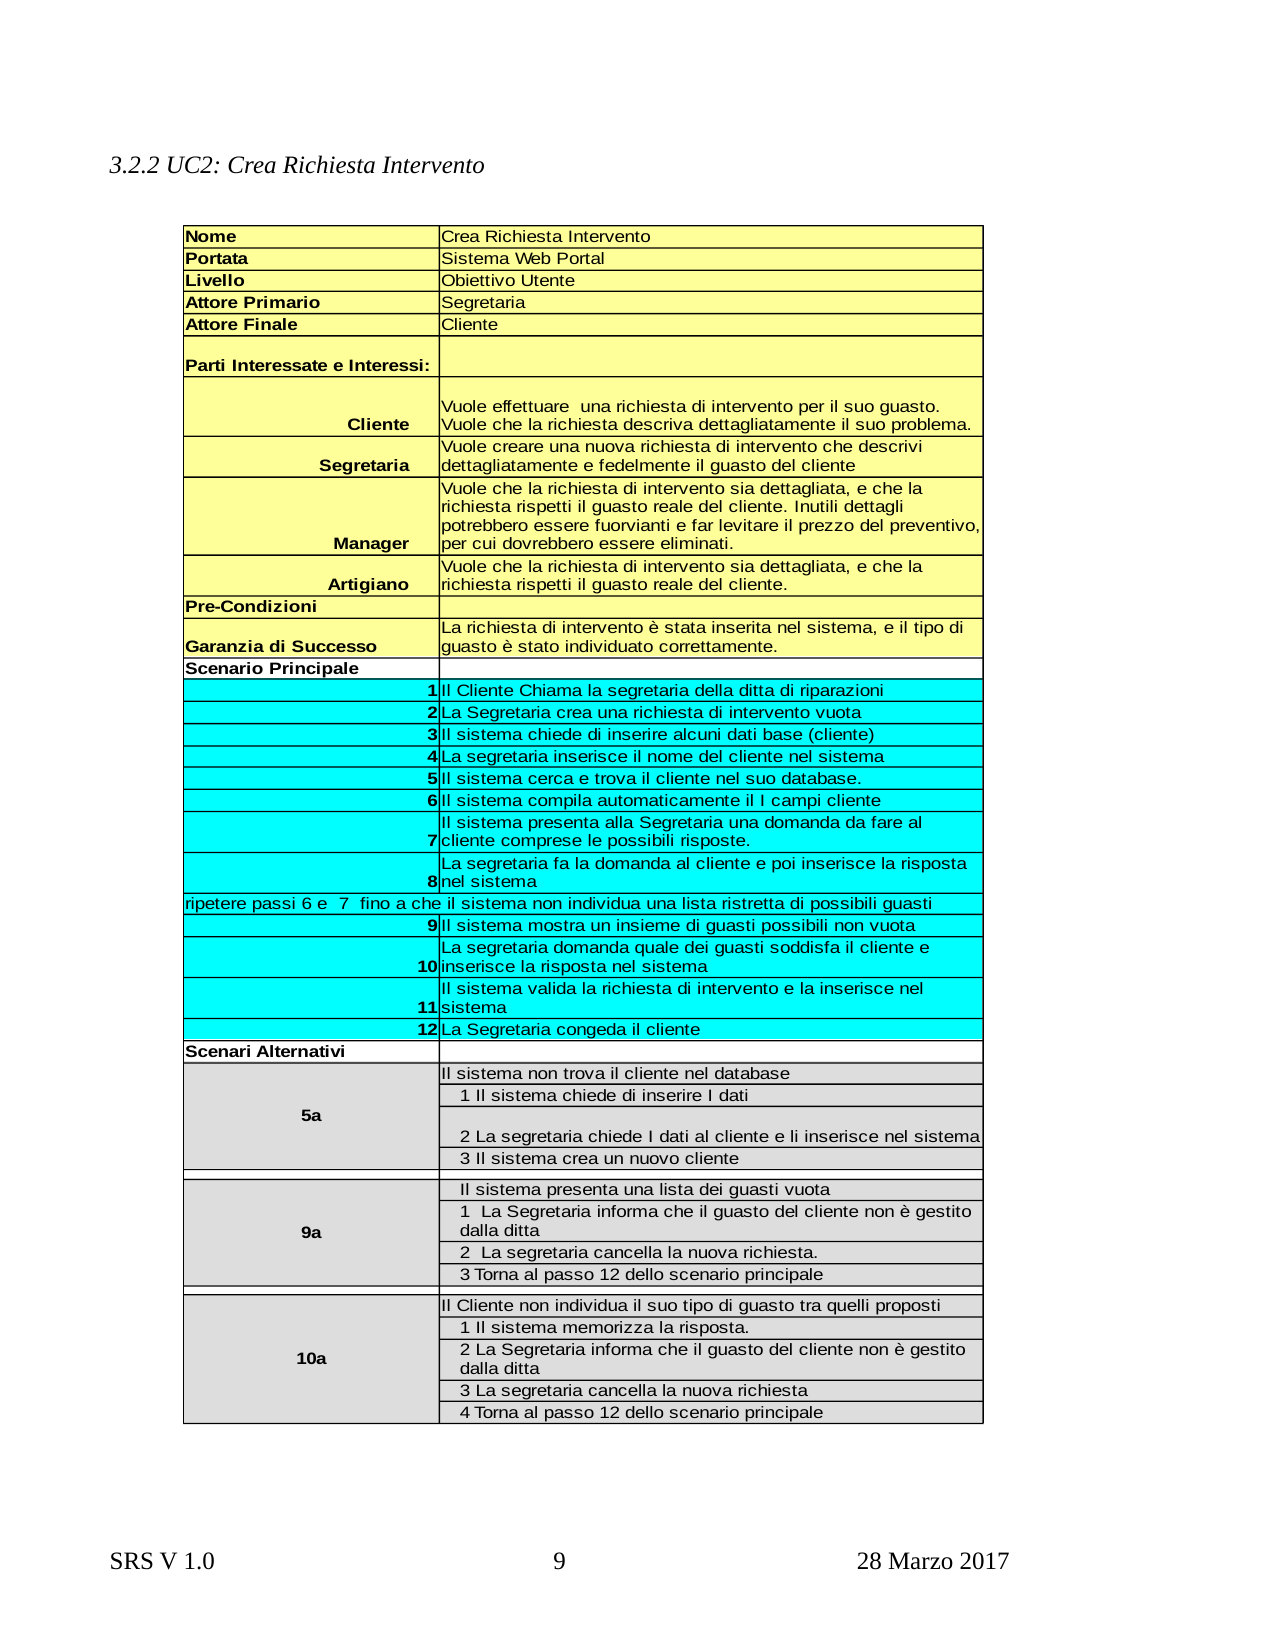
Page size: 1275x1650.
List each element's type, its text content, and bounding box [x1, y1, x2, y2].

subtitle 3.2.2 UC2: Crea Richiesta Intervento [109, 150, 1162, 179]
